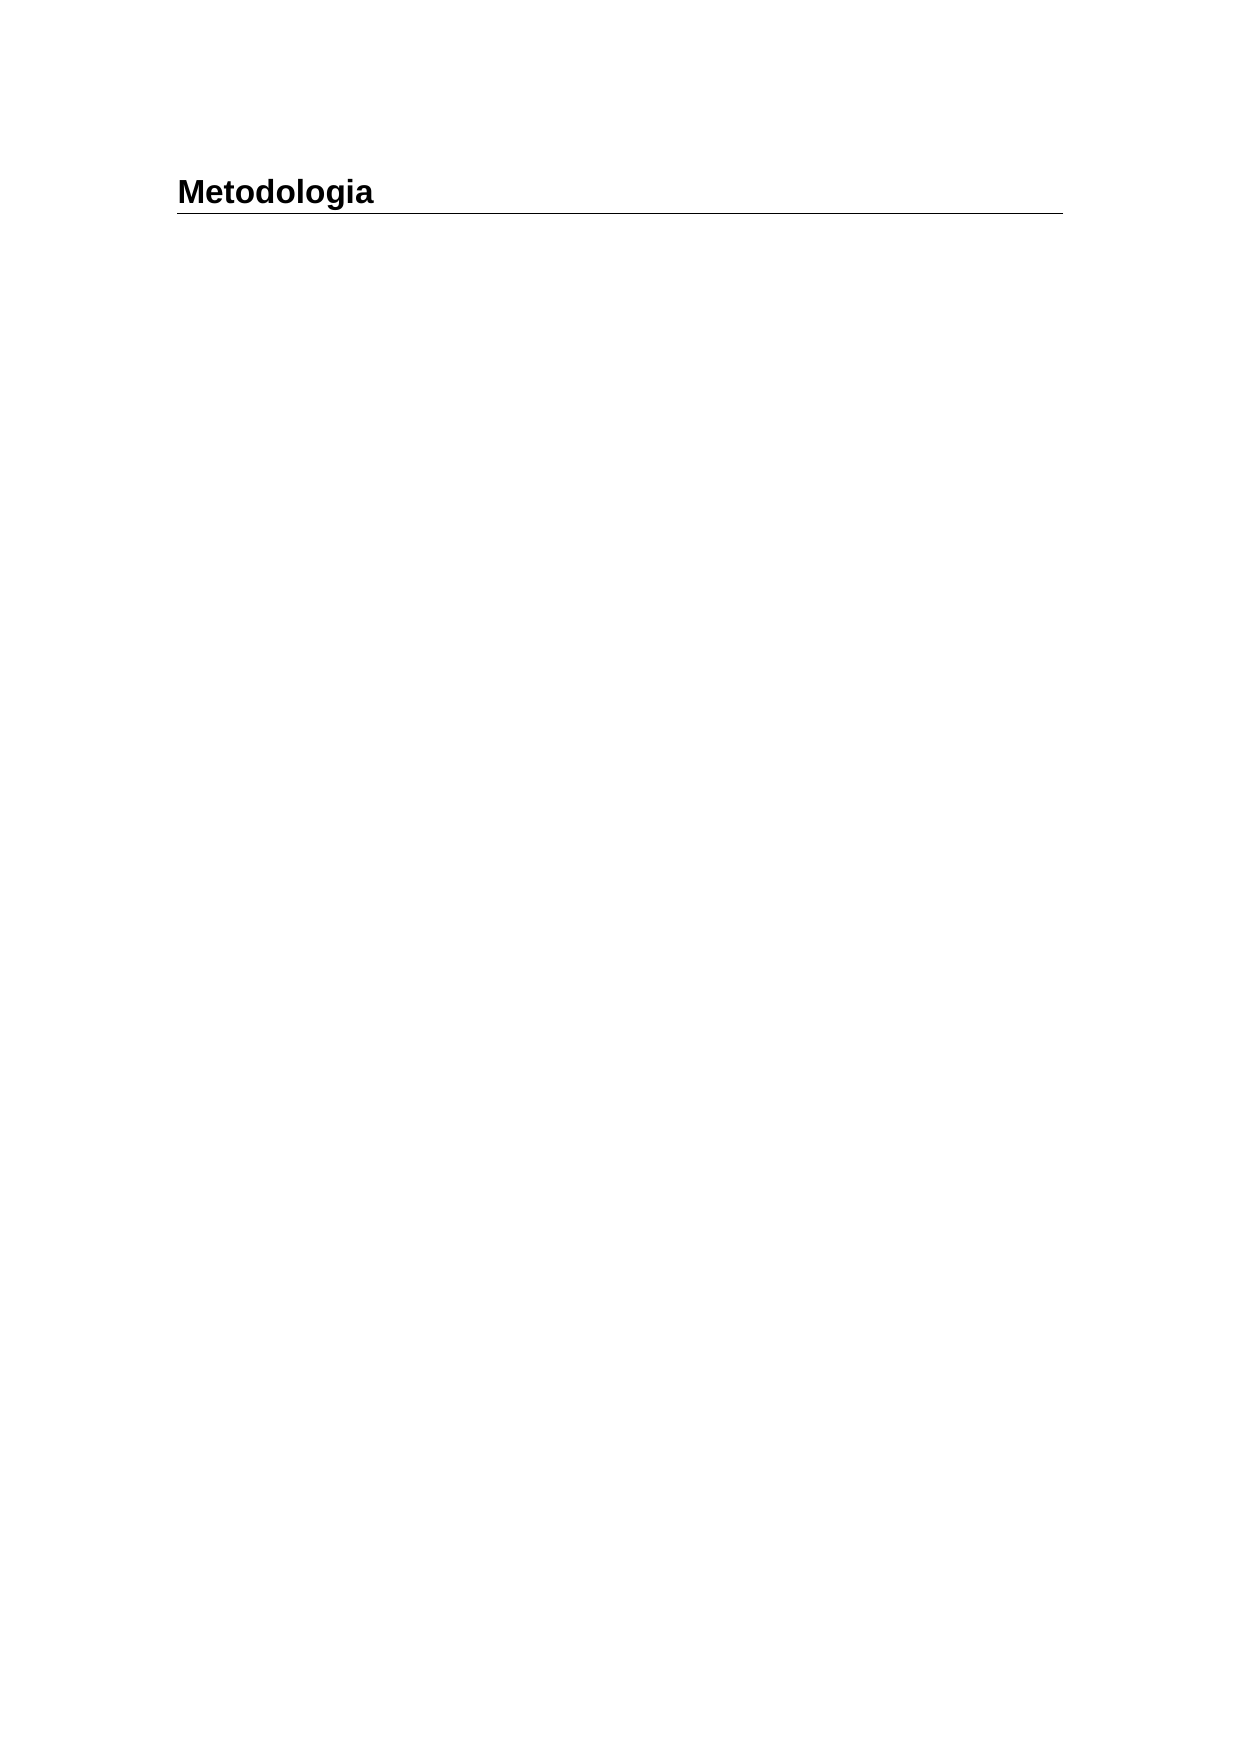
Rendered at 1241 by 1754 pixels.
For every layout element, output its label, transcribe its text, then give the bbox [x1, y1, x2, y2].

subtitle Metodologia [177, 173, 1063, 213]
